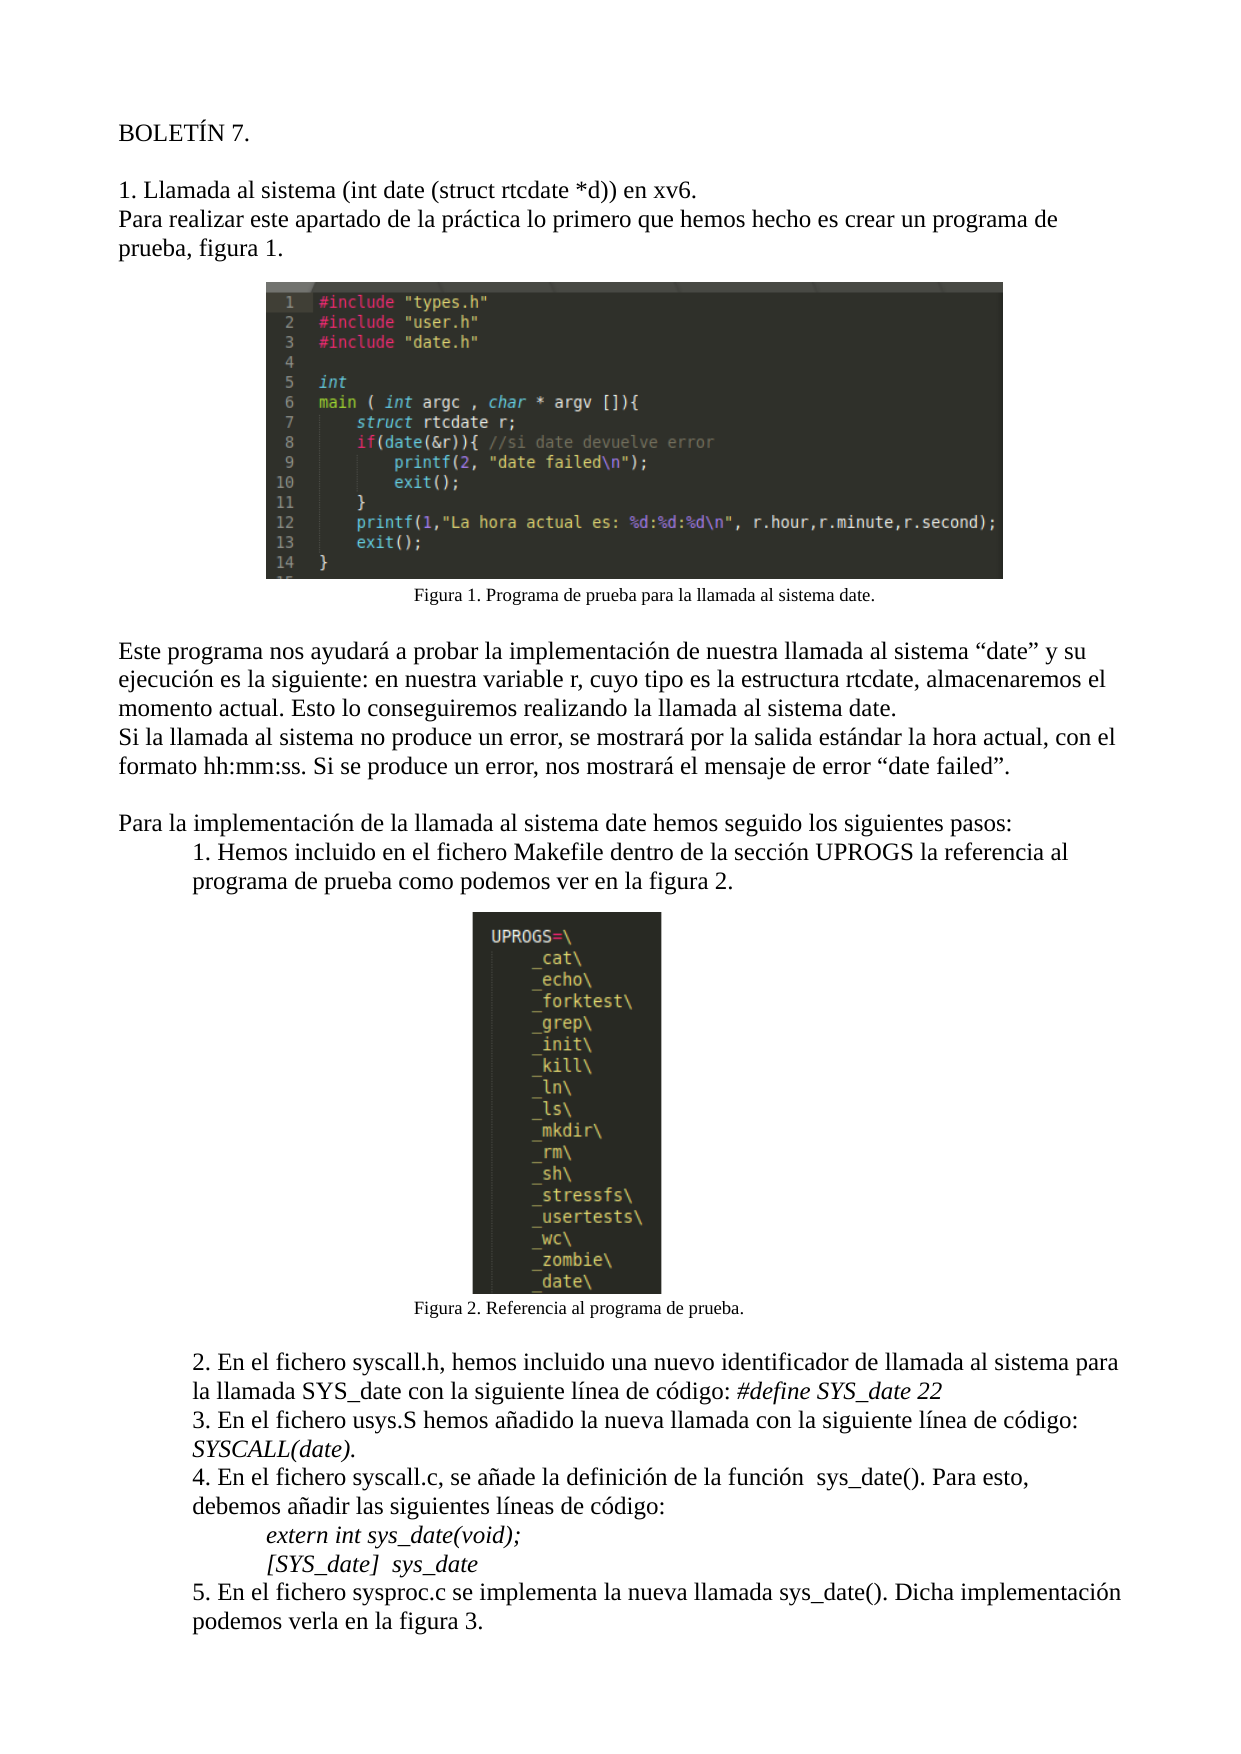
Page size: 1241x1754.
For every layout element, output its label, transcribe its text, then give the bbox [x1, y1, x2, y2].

text 2. En el fichero syscall.h, hemos incluido una nuevo identificador de llamada al sistema para la llamada SYS_date con la siguiente línea de código: #define SYS_date 22 [192, 1347, 1122, 1405]
text Para realizar este apartado de la práctica lo primero que hemos hecho es crear un programa de prueba, figura 1. [118, 204, 1122, 262]
picture [472, 912, 600, 1294]
text extern int sys_date(void); [118, 1520, 1122, 1549]
text 5. En el fichero sysproc.c se implementa la nueva llamada sys_date(). Dicha implementación podemos verla en la figura 3. [192, 1577, 1122, 1635]
text BOLETÍN 7. [118, 118, 1122, 147]
text Para la implementación de la llamada al sistema date hemos seguido los siguientes pasos: [118, 808, 1122, 837]
text Figura 1. Programa de prueba para la llamada al sistema date. [118, 262, 1122, 607]
text Este programa nos ayudará a probar la implementación de nuestra llamada al sistema “date” y su ejecución es la siguiente: en nuestra variable r, cuyo tipo es la estructura rtcdate, almacenaremos el momento actual. Esto lo conseguiremos realizando la llamada al sistema date. [118, 636, 1122, 722]
picture [266, 282, 1003, 579]
text [SYS_date] sys_date [192, 1549, 1122, 1577]
text Figura 2. Referencia al programa de prueba. [413, 1297, 1122, 1319]
text 4. En el fichero syscall.c, se añade la definición de la función sys_date(). Para esto, debemos añadir las siguientes líneas de código: [192, 1462, 1122, 1520]
text Si la llamada al sistema no produce un error, se mostrará por la salida estándar la hora actual, con el formato hh:mm:ss. Si se produce un error, nos mostrará el mensaje de error “date failed”. [118, 722, 1122, 779]
text 1. Hemos incluido en el fichero Makefile dentro de la sección UPROGS la referencia al programa de prueba como podemos ver en la figura 2. [192, 837, 1122, 894]
text 3. En el fichero usys.S hemos añadido la nueva llamada con la siguiente línea de código: SYSCALL(date). [192, 1405, 1122, 1462]
text 1. Llamada al sistema (int date (struct rtcdate *d)) en xv6. [118, 176, 1122, 204]
